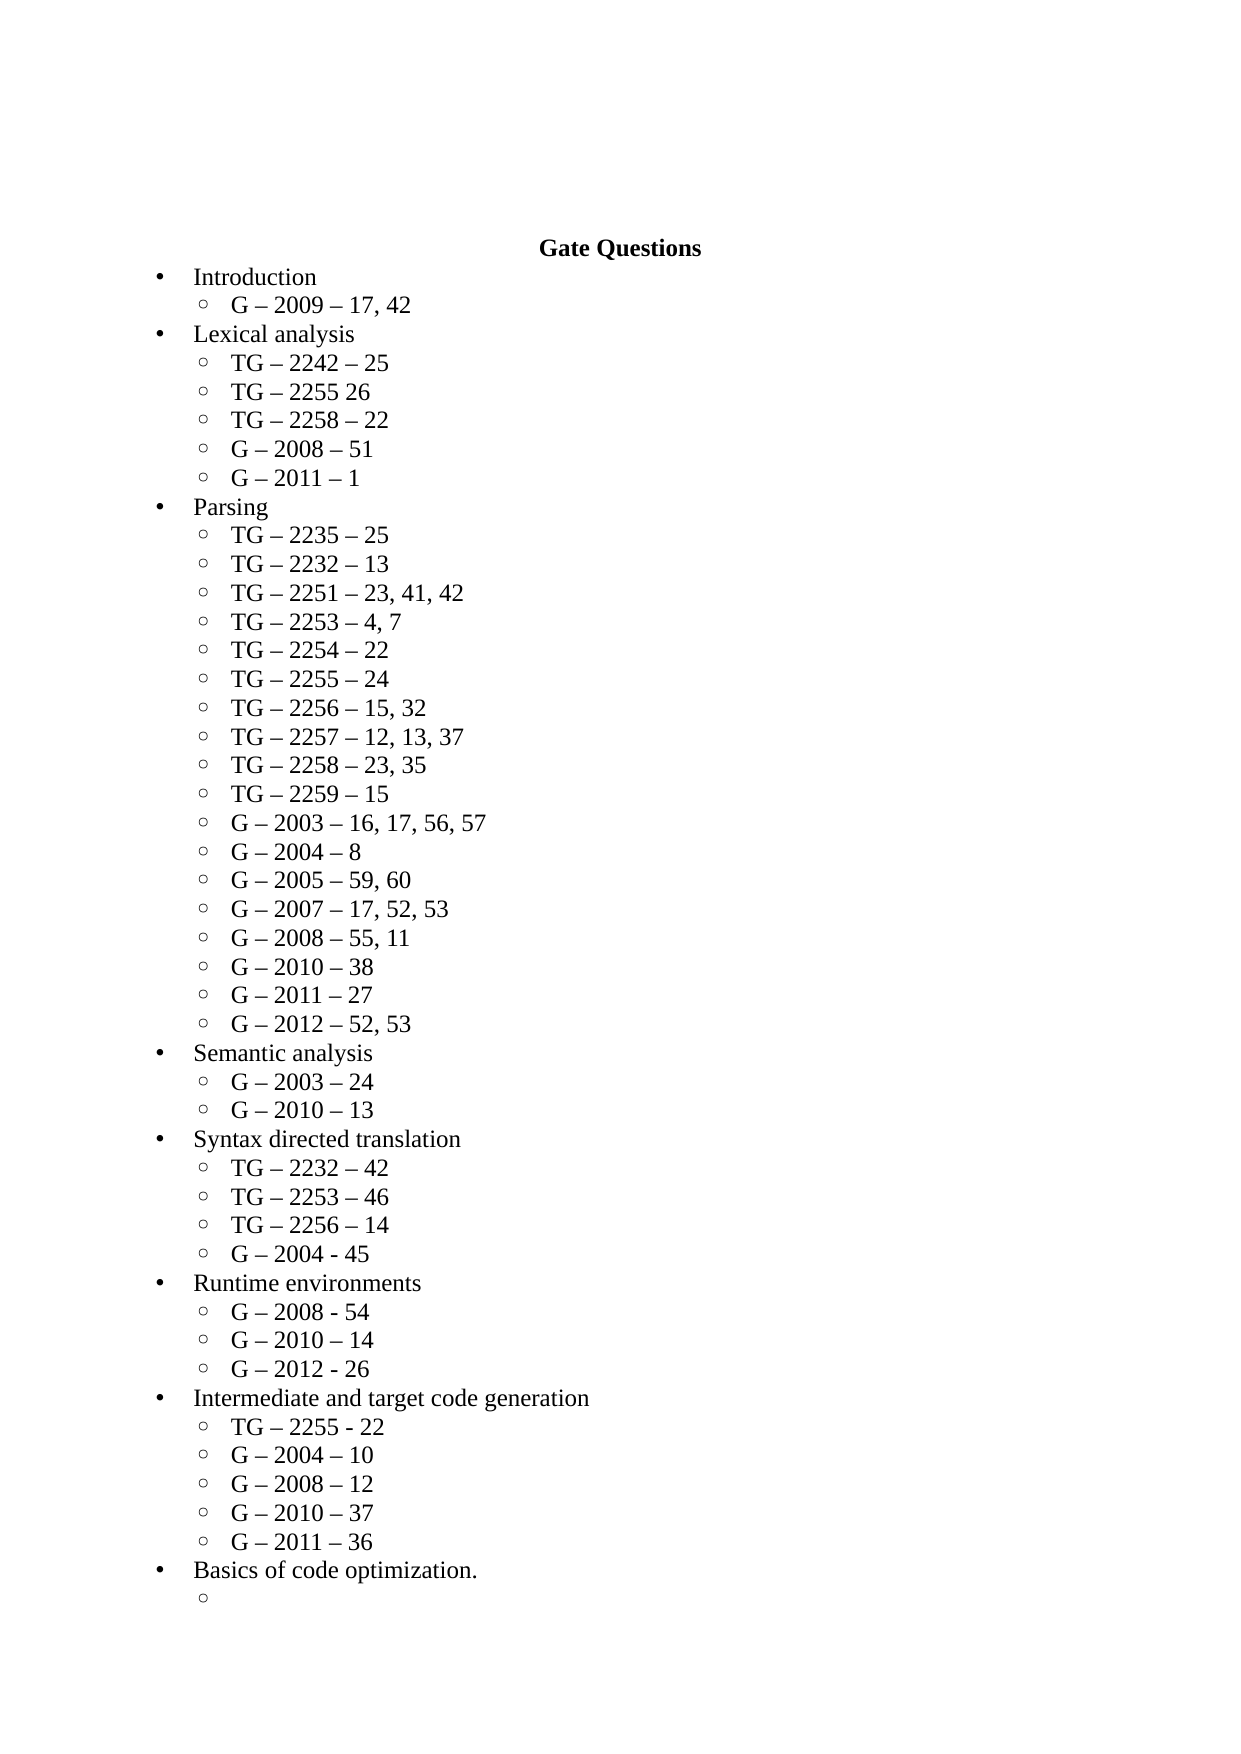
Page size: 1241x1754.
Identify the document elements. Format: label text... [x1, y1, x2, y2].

list TG – 2254 – 22 [193, 636, 1122, 664]
list TG – 2253 – 46 [193, 1182, 1122, 1211]
list G – 2010 – 37 [193, 1498, 1122, 1527]
list G – 2011 – 1 [193, 463, 1122, 492]
list Runtime environments [156, 1268, 1122, 1297]
list G – 2009 – 17, 42 [193, 291, 1122, 319]
list TG – 2232 – 13 [193, 549, 1122, 578]
list G – 2004 - 45 [193, 1239, 1122, 1268]
list TG – 2255 – 24 [193, 664, 1122, 693]
list G – 2004 – 8 [193, 837, 1122, 866]
list G – 2003 – 24 [193, 1067, 1122, 1096]
list Basics of code optimization. [156, 1556, 1122, 1584]
list G – 2010 – 14 [193, 1326, 1122, 1354]
list G – 2012 – 52, 53 [193, 1009, 1122, 1038]
list G – 2008 – 55, 11 [193, 923, 1122, 952]
list G – 2011 – 36 [193, 1527, 1122, 1556]
list G – 2012 - 26 [193, 1354, 1122, 1383]
list G – 2007 – 17, 52, 53 [193, 894, 1122, 923]
list TG – 2256 – 15, 32 [193, 693, 1122, 722]
list TG – 2258 – 23, 35 [193, 751, 1122, 779]
list G – 2011 – 27 [193, 981, 1122, 1009]
list G – 2010 – 38 [193, 952, 1122, 981]
list TG – 2235 – 25 [193, 521, 1122, 549]
list Introduction [156, 262, 1122, 291]
list TG – 2257 – 12, 13, 37 [193, 722, 1122, 751]
list G – 2005 – 59, 60 [193, 866, 1122, 894]
list TG – 2258 – 22 [193, 406, 1122, 434]
list G – 2004 – 10 [193, 1441, 1122, 1469]
list G – 2008 – 51 [193, 434, 1122, 463]
list TG – 2251 – 23, 41, 42 [193, 578, 1122, 607]
list Semantic analysis [156, 1038, 1122, 1067]
list G – 2010 – 13 [193, 1096, 1122, 1124]
list G – 2008 - 54 [193, 1297, 1122, 1326]
list TG – 2259 – 15 [193, 779, 1122, 808]
list Parsing [156, 492, 1122, 521]
list TG – 2256 – 14 [193, 1211, 1122, 1239]
text Gate Questions [118, 233, 1122, 262]
list Lexical analysis [156, 319, 1122, 348]
list TG – 2232 – 42 [193, 1153, 1122, 1182]
list TG – 2255 26 [193, 377, 1122, 406]
list TG – 2253 – 4, 7 [193, 607, 1122, 636]
list Syntax directed translation [156, 1124, 1122, 1153]
list G – 2008 – 12 [193, 1469, 1122, 1498]
list G – 2003 – 16, 17, 56, 57 [193, 808, 1122, 837]
list TG – 2242 – 25 [193, 348, 1122, 377]
list TG – 2255 - 22 [193, 1412, 1122, 1441]
list Intermediate and target code generation [156, 1383, 1122, 1412]
